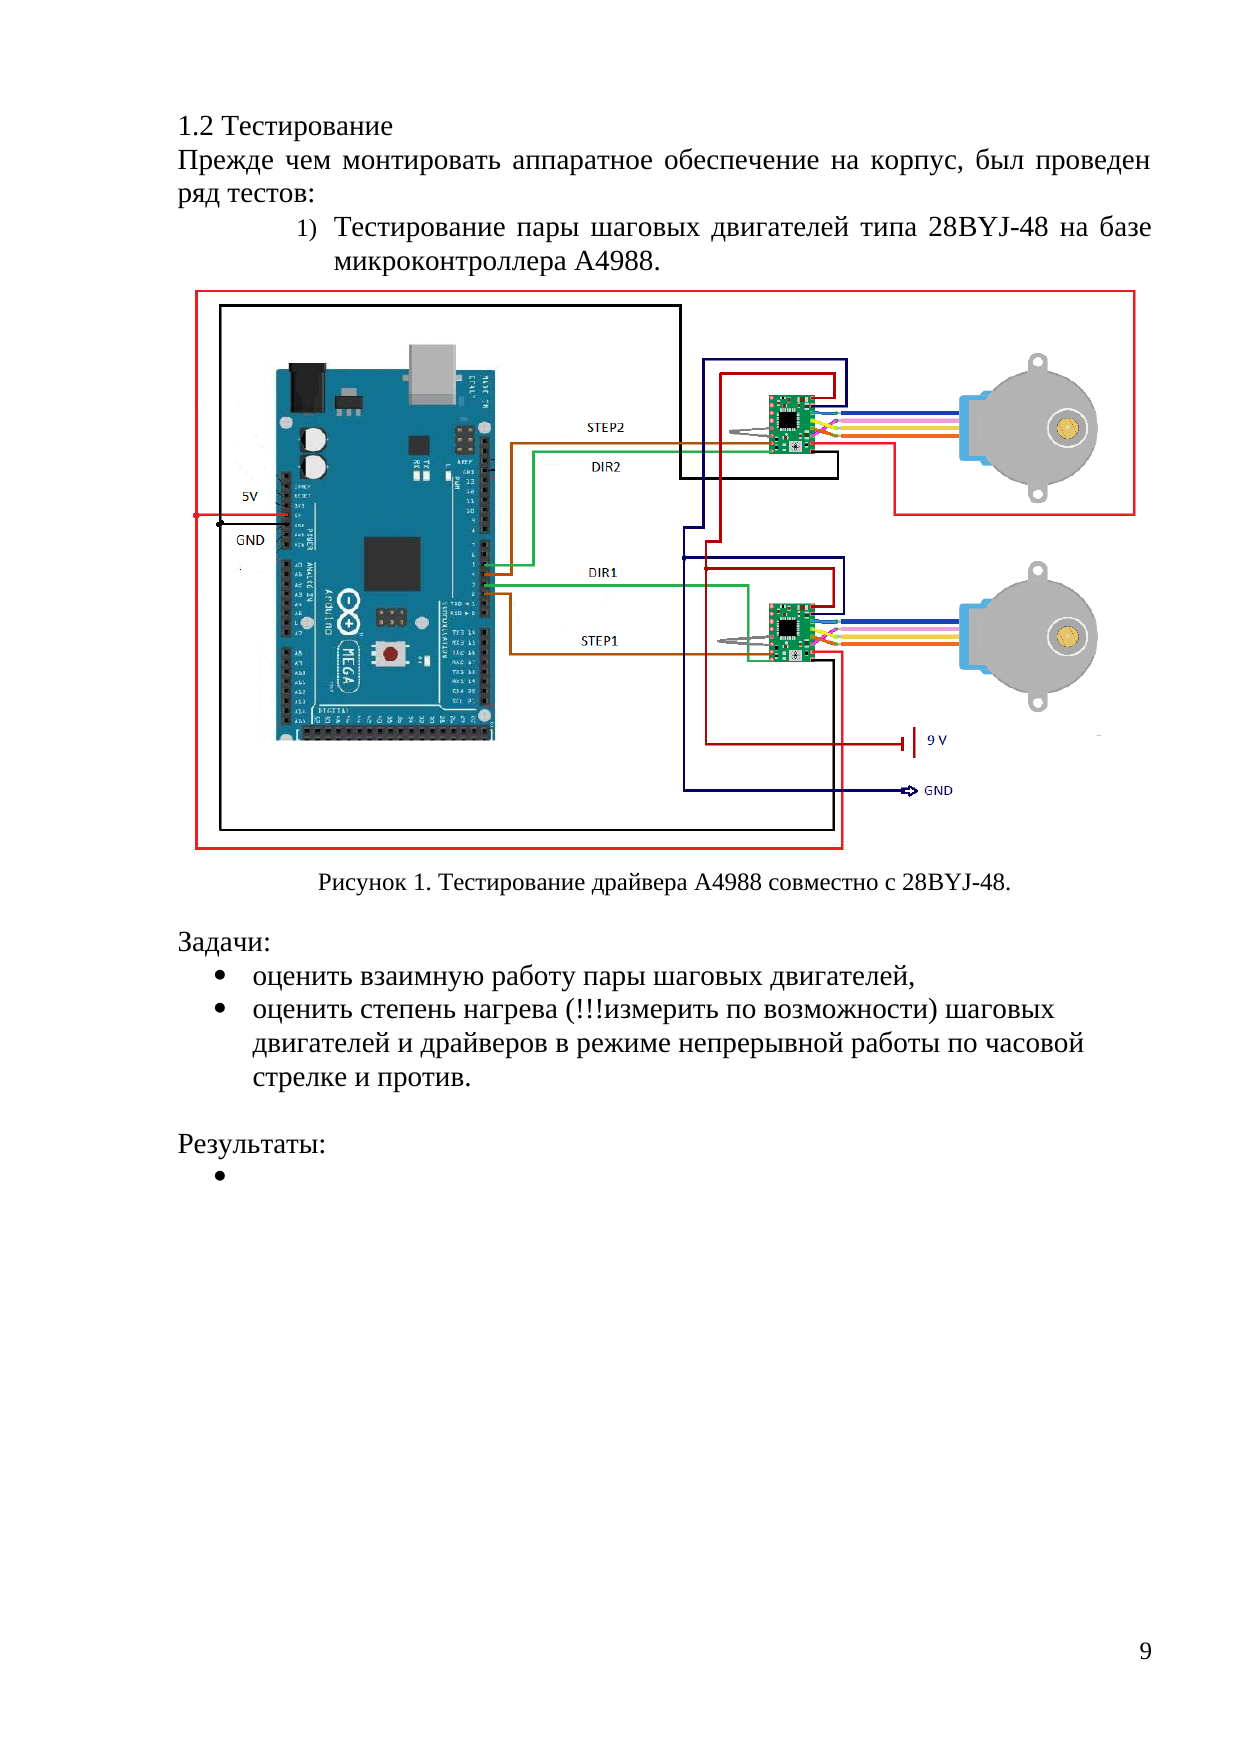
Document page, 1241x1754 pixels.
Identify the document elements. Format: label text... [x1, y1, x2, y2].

list Тестирование пары шаговых двигателей типа 28BYJ-48 на базе микроконтроллера A4988. [296, 209, 1152, 276]
text Прежде чем монтировать аппаратное обеспечение на корпус, был проведен ряд тестов: [177, 142, 1152, 209]
text Результаты: [177, 1126, 1152, 1159]
text Задачи: [177, 924, 1152, 958]
list оценить взаимную работу пары шаговых двигателей, [215, 958, 1152, 991]
text Рисунок 1. Тестирование драйвера А4988 совместно с 28BYJ-48. [177, 867, 1152, 896]
list оценить степень нагрева (!!!измерить по возможности) шаговых двигателей и драйверов в режиме непрерывной работы по часовой стрелке и против. [215, 991, 1152, 1092]
text 1.2 Тестирование [177, 108, 1152, 142]
